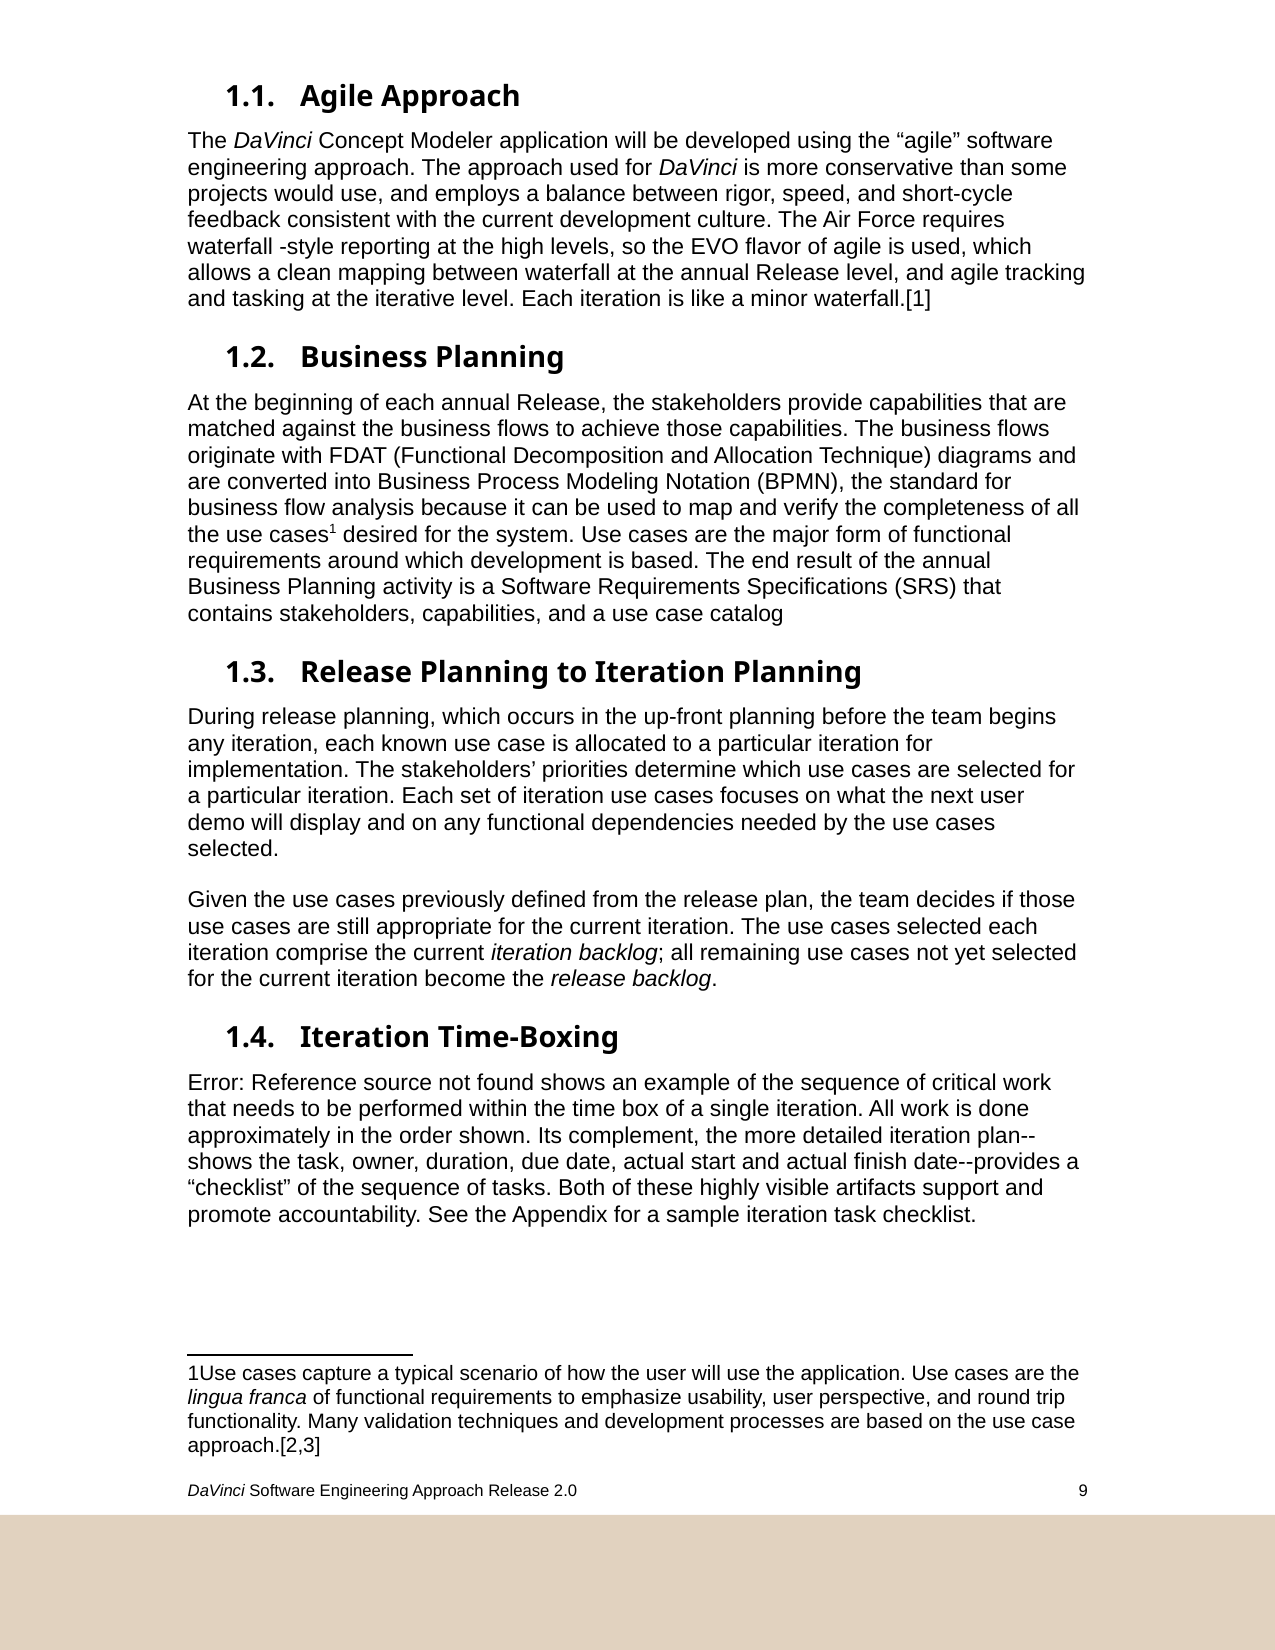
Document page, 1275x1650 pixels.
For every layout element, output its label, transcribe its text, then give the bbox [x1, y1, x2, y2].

text At the beginning of each annual Release, the stakeholders provide capabilities that are matched against the business flows to achieve those capabilities. The business flows originate with FDAT (Functional Decomposition and Allocation Technique) diagrams and are converted into Business Process Modeling Notation (BPMN), the standard for business flow analysis because it can be used to map and verify the completeness of all the use cases desired for the system. Use cases are the major form of functional requirements around which development is based. The end result of the annual Business Planning activity is a Software Requirements Specifications (SRS) that contains stakeholders, capabilities, and a use case catalog [187, 389, 1087, 626]
subtitle Release Planning to Iteration Planning [225, 651, 1087, 691]
text Error: Reference source not found shows an example of the sequence of critical work that needs to be performed within the time box of a single iteration. All work is done approximately in the order shown. Its complement, the more detailed iteration plan--shows the task, owner, duration, due date, actual start and actual finish date--provides a “checklist” of the sequence of tasks. Both of these highly visible artifacts support and promote accountability. See the Appendix for a sample iteration task checklist. [187, 1069, 1087, 1227]
subtitle Business Planning [225, 337, 1087, 376]
text The DaVinci Concept Modeler application will be developed using the “agile” software engineering approach. The approach used for DaVinci is more conservative than some projects would use, and employs a balance between rigor, speed, and short-cycle feedback consistent with the current development culture. The Air Force requires waterfall -style reporting at the high levels, so the EVO flavor of agile is used, which allows a clean mapping between waterfall at the annual Release level, and agile tracking and tasking at the iterative level. Each iteration is like a minor waterfall.[1] [187, 127, 1087, 312]
subtitle Agile Approach [225, 75, 1087, 115]
text Given the use cases previously defined from the release plan, the team decides if those use cases are still appropriate for the current iteration. The use cases selected each iteration comprise the current iteration backlog; all remaining use cases not yet selected for the current iteration become the release backlog. [187, 886, 1087, 992]
text During release planning, which occurs in the up-front planning before the team begins any iteration, each known use case is allocated to a particular iteration for implementation. The stakeholders’ priorities determine which use cases are selected for a particular iteration. Each set of iteration use cases focuses on what the next user demo will display and on any functional dependencies needed by the use cases selected. [187, 703, 1087, 861]
subtitle Iteration Time-Boxing [225, 1017, 1087, 1056]
text Use cases capture a typical scenario of how the user will use the application. Use cases are the lingua franca of functional requirements to emphasize usability, user perspective, and round trip functionality. Many validation techniques and development processes are based on the use case approach.[2,3] [187, 1361, 1087, 1457]
